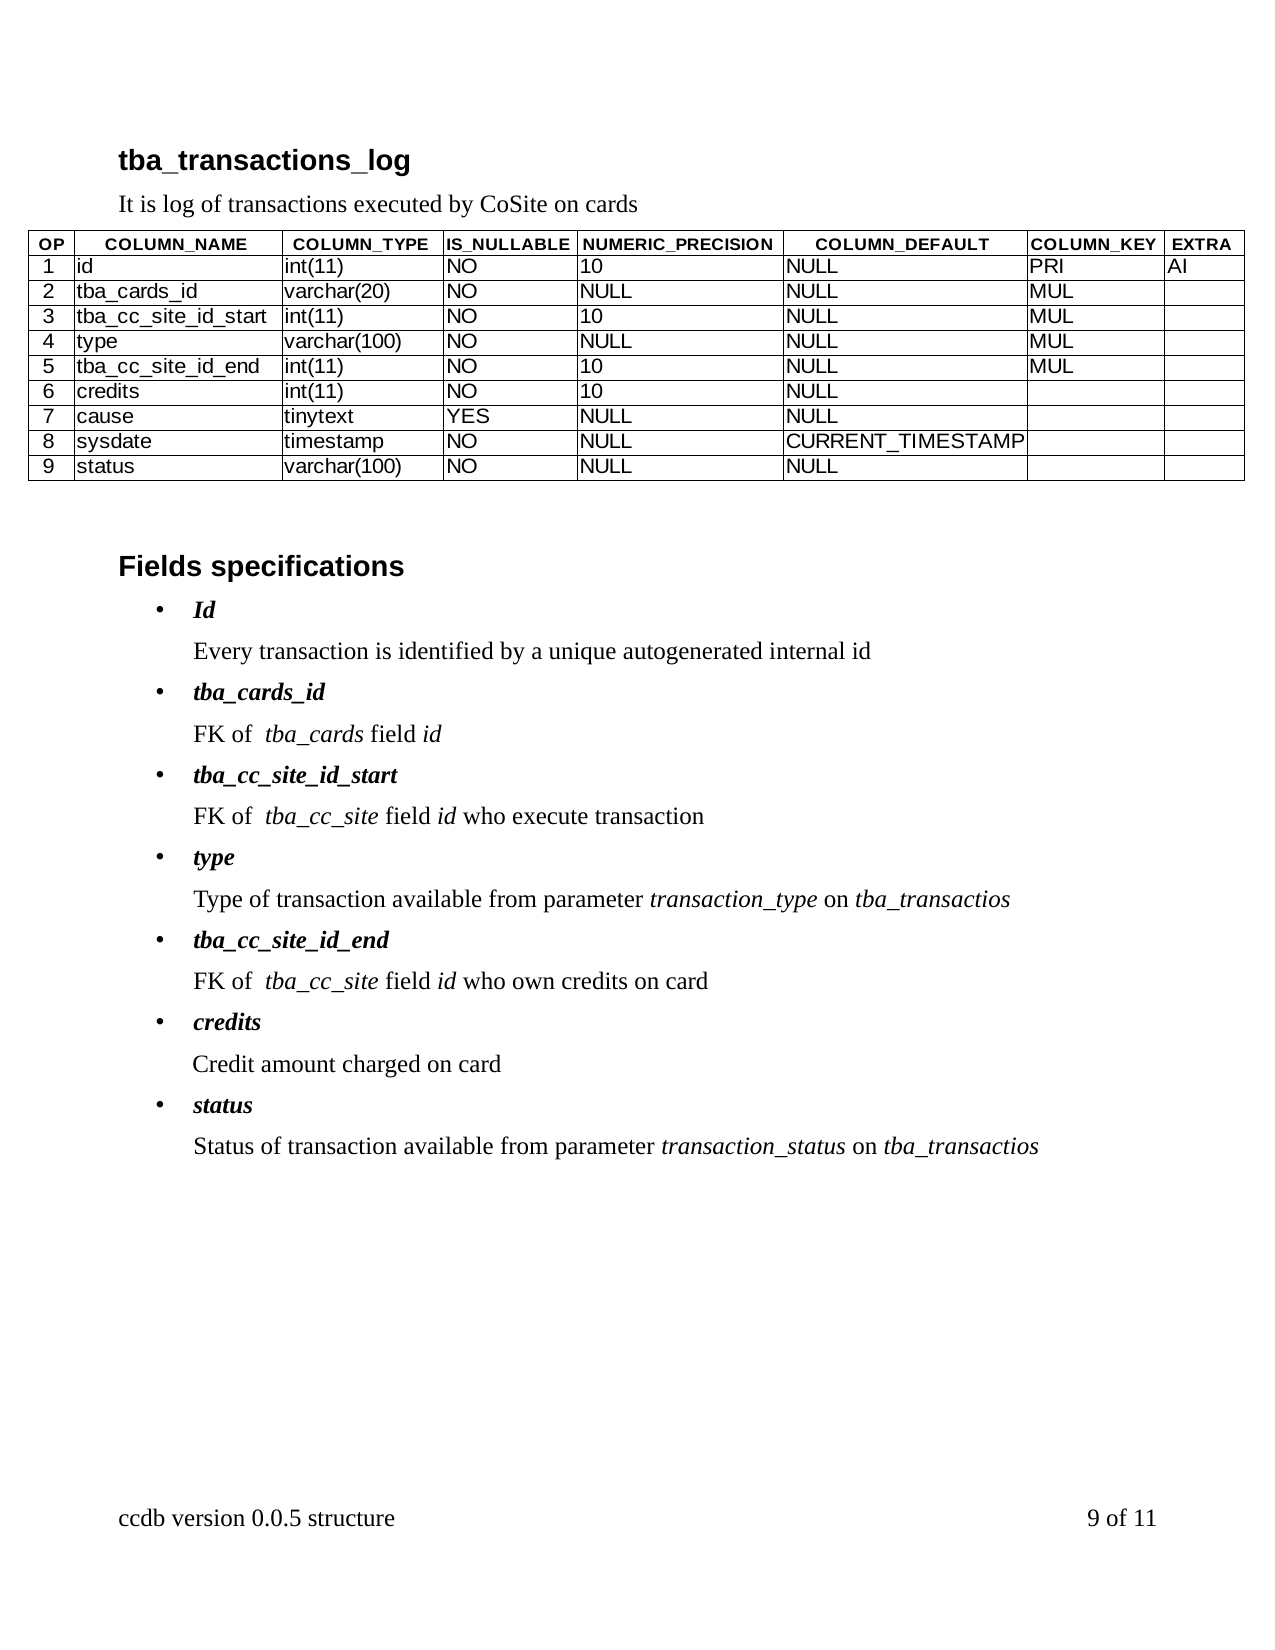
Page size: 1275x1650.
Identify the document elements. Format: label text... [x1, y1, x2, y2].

text It is log of transactions executed by CoSite on cards [118, 189, 1157, 218]
list Status of transaction available from parameter transaction_status on tba_transactios [156, 1131, 1157, 1160]
list tba_cc_site_id_start [156, 760, 1157, 789]
list FK of tba_cc_site field id who execute transaction [156, 801, 1157, 830]
list status [156, 1090, 1157, 1119]
text Credit amount charged on card [118, 1049, 1157, 1077]
list type [156, 842, 1157, 871]
list Type of transaction available from parameter transaction_type on tba_transactios [156, 884, 1157, 912]
subtitle tba_transactions_log [118, 143, 1157, 177]
list Every transaction is identified by a unique autogenerated internal id [156, 636, 1157, 665]
list FK of tba_cc_site field id who own credits on card [156, 966, 1157, 995]
list credits [156, 1007, 1157, 1036]
list tba_cc_site_id_end [156, 925, 1157, 954]
list tba_cards_id [156, 677, 1157, 706]
subtitle Fields specifications [118, 549, 1157, 582]
list FK of tba_cards field id [156, 719, 1157, 747]
list Id [156, 595, 1157, 624]
